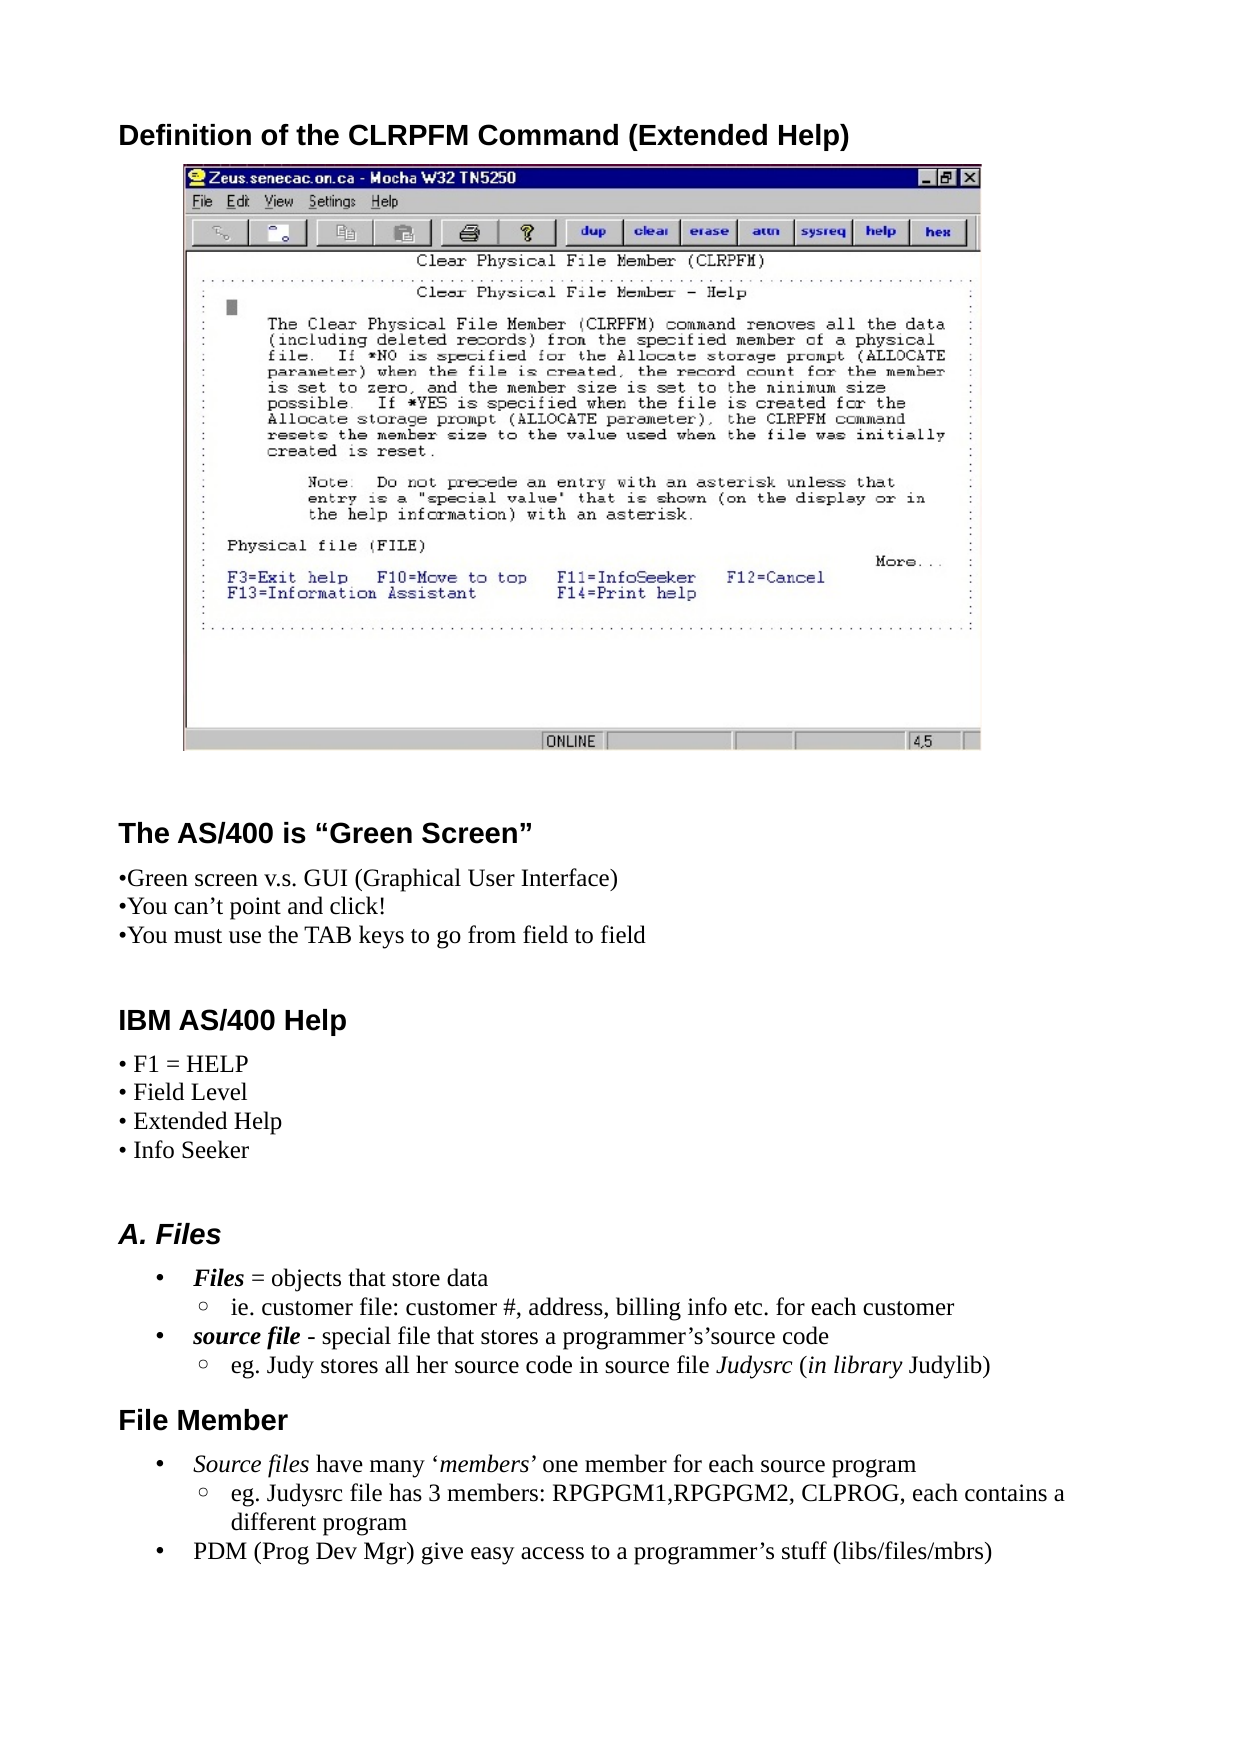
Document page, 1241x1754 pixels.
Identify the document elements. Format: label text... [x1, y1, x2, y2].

subtitle A. Files [118, 1217, 1122, 1251]
subtitle Definition of the CLRPFM Command (Extended Help) [118, 118, 1122, 152]
text •You can’t point and click! [118, 891, 1122, 920]
list ie. customer file: customer #, address, billing info etc. for each customer [193, 1292, 1122, 1321]
subtitle IBM AS/400 Help [118, 1003, 1122, 1036]
list PDM (Prog Dev Mgr) give easy access to a programmer’s stuff (libs/files/mbrs) [156, 1536, 1122, 1564]
list Files = objects that store data [156, 1263, 1122, 1292]
subtitle File Member [118, 1403, 1122, 1437]
picture [183, 164, 982, 751]
list eg. Judysrc file has 3 members: RPGPGM1,RPGPGM2, CLPROG, each contains a different program [193, 1478, 1122, 1536]
text •Green screen v.s. GUI (Graphical User Interface) [118, 863, 1122, 891]
subtitle The AS/400 is “Green Screen” [118, 817, 1122, 850]
text • Extended Help [118, 1106, 1122, 1135]
text •You must use the TAB keys to go from field to field [118, 920, 1122, 949]
list Source files have many ‘members’ one member for each source program [156, 1449, 1122, 1478]
list source file - special file that stores a programmer’s’source code [156, 1321, 1122, 1350]
text • F1 = HELP [118, 1049, 1122, 1077]
text • Info Seeker [118, 1135, 1122, 1164]
text • Field Level [118, 1077, 1122, 1106]
list eg. Judy stores all her source code in source file Judysrc (in library Judylib) [193, 1350, 1122, 1378]
